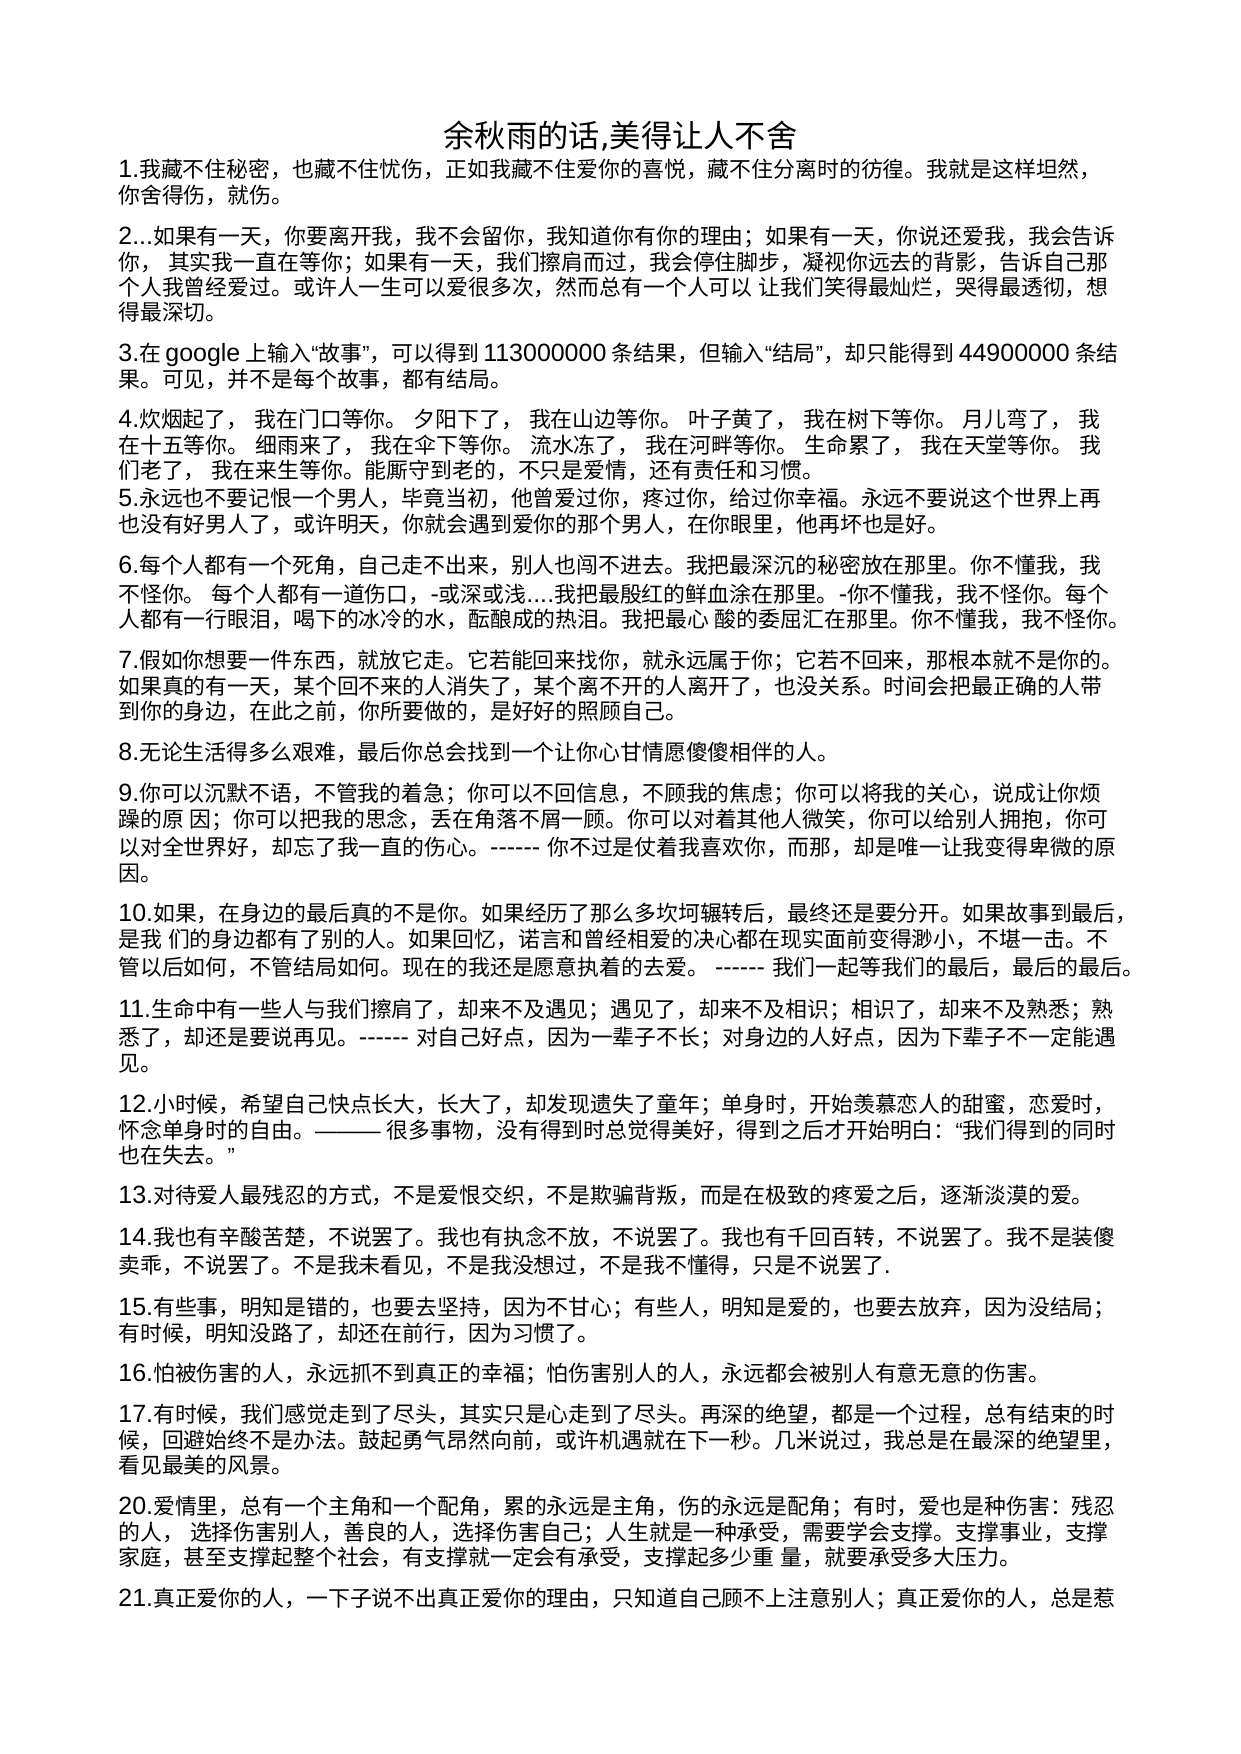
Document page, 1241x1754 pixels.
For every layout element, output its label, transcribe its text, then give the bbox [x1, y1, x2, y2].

text 20.爱情里，总有一个主角和一个配角，累的永远是主角，伤的永远是配角；有时，爱也是种伤害：残忍的人， 选择伤害别人，善良的人，选择伤害自己；人生就是一种承受，需要学会支撑。支撑事业，支撑家庭，甚至支撑起整个社会，有支撑就一定会有承受，支撑起多少重 量，就要承受多大压力。 [118, 1491, 1122, 1570]
text 16.怕被伤害的人，永远抓不到真正的幸福；怕伤害别人的人，永远都会被别人有意无意的伤害。 [118, 1358, 1122, 1387]
text 11.生命中有一些人与我们擦肩了，却来不及遇见；遇见了，却来不及相识；相识了，却来不及熟悉；熟悉了，却还是要说再见。------ 对自己好点，因为一辈子不长；对身边的人好点，因为下辈子不一定能遇见。 [118, 994, 1122, 1076]
text 8.无论生活得多么艰难，最后你总会找到一个让你心甘情愿傻傻相伴的人。 [118, 737, 1122, 766]
text 14.我也有辛酸苦楚，不说罢了。我也有执念不放，不说罢了。我也有千回百转，不说罢了。我不是装傻卖乖，不说罢了。不是我未看见，不是我没想过，不是我不懂得，只是不说罢了. [118, 1222, 1122, 1279]
text 15.有些事，明知是错的，也要去坚持，因为不甘心；有些人，明知是爱的，也要去放弃，因为没结局；有时候，明知没路了，却还在前行，因为习惯了。 [118, 1292, 1122, 1346]
text 2...如果有一天，你要离开我，我不会留你，我知道你有你的理由；如果有一天，你说还爱我，我会告诉你， 其实我一直在等你；如果有一天，我们擦肩而过，我会停住脚步，凝视你远去的背影，告诉自己那个人我曾经爱过。或许人一生可以爱很多次，然而总有一个人可以 让我们笑得最灿烂，哭得最透彻，想得最深切。 [118, 221, 1122, 325]
text 13.对待爱人最残忍的方式，不是爱恨交织，不是欺骗背叛，而是在极致的疼爱之后，逐渐淡漠的爱。 [118, 1181, 1122, 1209]
text 1.我藏不住秘密，也藏不住忧伤，正如我藏不住爱你的喜悦，藏不住分离时的彷徨。我就是这样坦然，你舍得伤，就伤。 [118, 154, 1122, 208]
text 12.小时候，希望自己快点长大，长大了，却发现遗失了童年；单身时，开始羡慕恋人的甜蜜，恋爱时，怀念单身时的自由。——— 很多事物，没有得到时总觉得美好，得到之后才开始明白：“我们得到的同时也在失去。” [118, 1089, 1122, 1168]
text 余秋雨的话,美得让人不舍 [118, 118, 1122, 154]
text 3.在google上输入“故事”，可以得到113000000条结果，但输入“结局”，却只能得到44900000条结果。可见，并不是每个故事，都有结局。 [118, 338, 1122, 392]
text 10.如果，在身边的最后真的不是你。如果经历了那么多坎坷辗转后，最终还是要分开。如果故事到最后，是我 们的身边都有了别的人。如果回忆，诺言和曾经相爱的决心都在现实面前变得渺小，不堪一击。不管以后如何，不管结局如何。现在的我还是愿意执着的去爱。 ------ 我们一起等我们的最后，最后的最后。 [118, 898, 1122, 981]
text 9.你可以沉默不语，不管我的着急；你可以不回信息，不顾我的焦虑；你可以将我的关心，说成让你烦躁的原 因；你可以把我的思念，丢在角落不屑一顾。你可以对着其他人微笑，你可以给别人拥抱，你可以对全世界好，却忘了我一直的伤心。------ 你不过是仗着我喜欢你，而那，却是唯一让我变得卑微的原因。 [118, 778, 1122, 886]
text 7.假如你想要一件东西，就放它走。它若能回来找你，就永远属于你；它若不回来，那根本就不是你的。如果真的有一天，某个回不来的人消失了，某个离不开的人离开了，也没关系。时间会把最正确的人带到你的身边，在此之前，你所要做的，是好好的照顾自己。 [118, 645, 1122, 724]
text 21.真正爱你的人，一下子说不出真正爱你的理由，只知道自己顾不上注意别人；真正爱你的人，总是惹你生 气，你却发觉不了他到底做错了什么；真正爱你的人，只会在你一个人面前流泪；真正爱你的人，会在你忘记回复他短信时狠狠地说你一顿；真正爱你的人，很少当 面赞美你，可是心里肯定你是最棒的。 [118, 1583, 1122, 1612]
text 6.每个人都有一个死角，自己走不出来，别人也闯不进去。我把最深沉的秘密放在那里。你不懂我，我不怪你。 每个人都有一道伤口，-或深或浅....我把最殷红的鲜血涂在那里。-你不懂我，我不怪你。每个人都有一行眼泪，喝下的冰冷的水，酝酿成的热泪。我把最心 酸的委屈汇在那里。你不懂我，我不怪你。 [118, 550, 1122, 633]
text 17.有时候，我们感觉走到了尽头，其实只是心走到了尽头。再深的绝望，都是一个过程，总有结束的时候，回避始终不是办法。鼓起勇气昂然向前，或许机遇就在下一秒。几米说过，我总是在最深的绝望里，看见最美的风景。 [118, 1399, 1122, 1479]
text 4.炊烟起了， 我在门口等你。 夕阳下了， 我在山边等你。 叶子黄了， 我在树下等你。 月儿弯了， 我在十五等你。 细雨来了， 我在伞下等你。 流水冻了， 我在河畔等你。 生命累了， 我在天堂等你。 我们老了， 我在来生等你。能厮守到老的，不只是爱情，还有责任和习惯。 5.永远也不要记恨一个男人，毕竟当初，他曾爱过你，疼过你，给过你幸福。永远不要说这个世界上再也没有好男人了，或许明天，你就会遇到爱你的那个男人，在你眼里，他再坏也是好。 [118, 404, 1122, 537]
